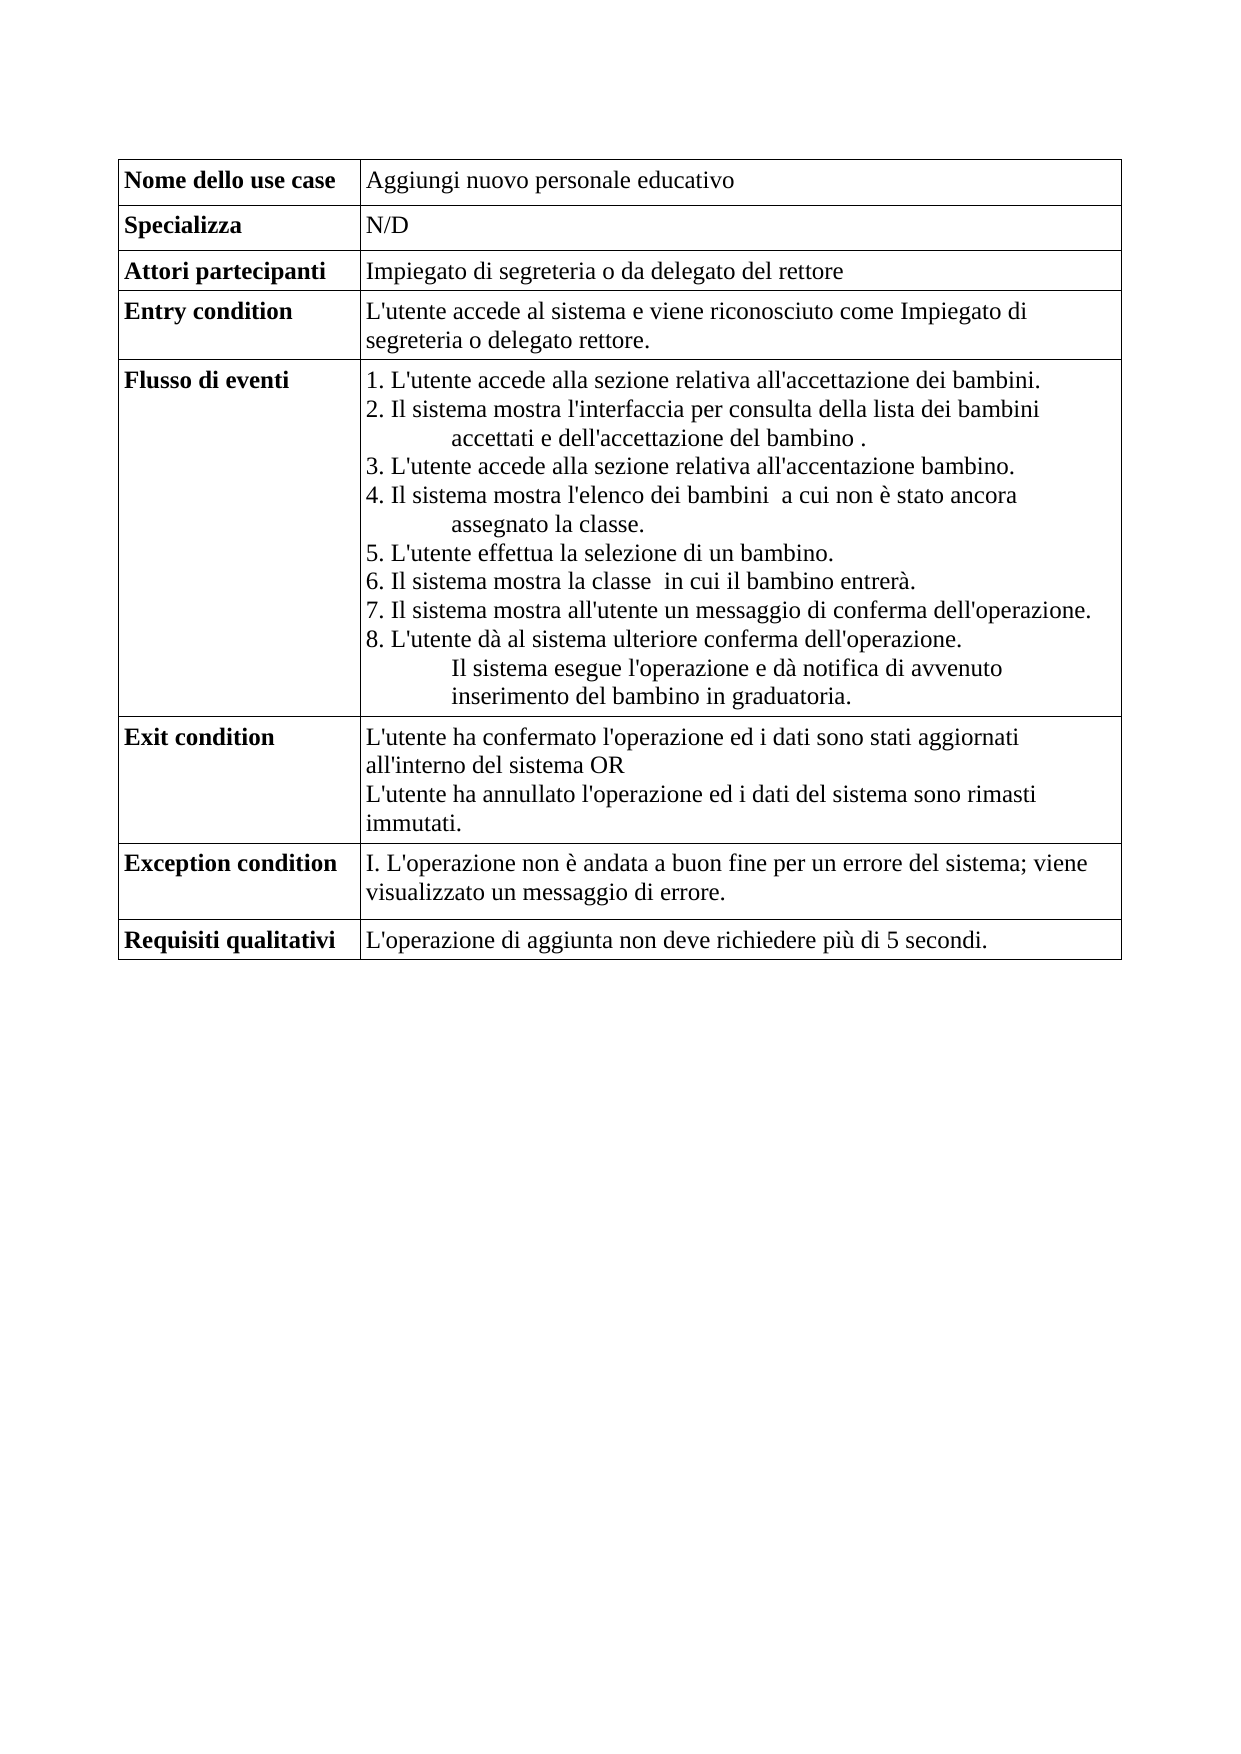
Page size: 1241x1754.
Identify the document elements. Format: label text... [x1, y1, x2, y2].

table_cell L'utente accede al sistema e viene riconosciuto come Impiegato di segreteria o delegato rettore. [361, 291, 1121, 359]
table_cell Exit condition [119, 717, 360, 842]
table_cell I. L'operazione non è andata a buon fine per un errore del sistema; viene visualizzato un messaggio di errore. [361, 844, 1121, 919]
table_cell Flusso di eventi [119, 360, 360, 716]
table_header Aggiungi nuovo personale educativo [361, 160, 1121, 205]
table_cell L'utente accede alla sezione relativa all'accettazione dei bambini. Il sistema mostra l'interfaccia per consulta della lista dei bambini accettati e dell'accettazione del bambino . L'utente accede alla sezione relativa all'accentazione bambino. Il sistema mostra l'elenco dei bambini a cui non è stato ancora assegnato la classe. L'utente effettua la selezione di un bambino. Il sistema mostra la classe in cui il bambino entrerà. Il sistema mostra all'utente un messaggio di conferma dell'operazione. L'utente dà al sistema ulteriore conferma dell'operazione. Il sistema esegue l'operazione e dà notifica di avvenuto inserimento del bambino in graduatoria. [361, 360, 1121, 716]
table_cell Specializza [119, 206, 360, 250]
table_header Nome dello use case [119, 160, 360, 205]
table_cell Requisiti qualitativi [119, 920, 360, 959]
table_cell N/D [361, 206, 1121, 250]
table_cell L'operazione di aggiunta non deve richiedere più di 5 secondi. [361, 920, 1121, 959]
table_cell Impiegato di segreteria o da delegato del rettore [361, 251, 1121, 290]
table_cell L'utente ha confermato l'operazione ed i dati sono stati aggiornati all'interno del sistema OR L'utente ha annullato l'operazione ed i dati del sistema sono rimasti immutati. [361, 717, 1121, 842]
table_cell Exception condition [119, 844, 360, 919]
table_cell Entry condition [119, 291, 360, 359]
table_cell Attori partecipanti [119, 251, 360, 290]
